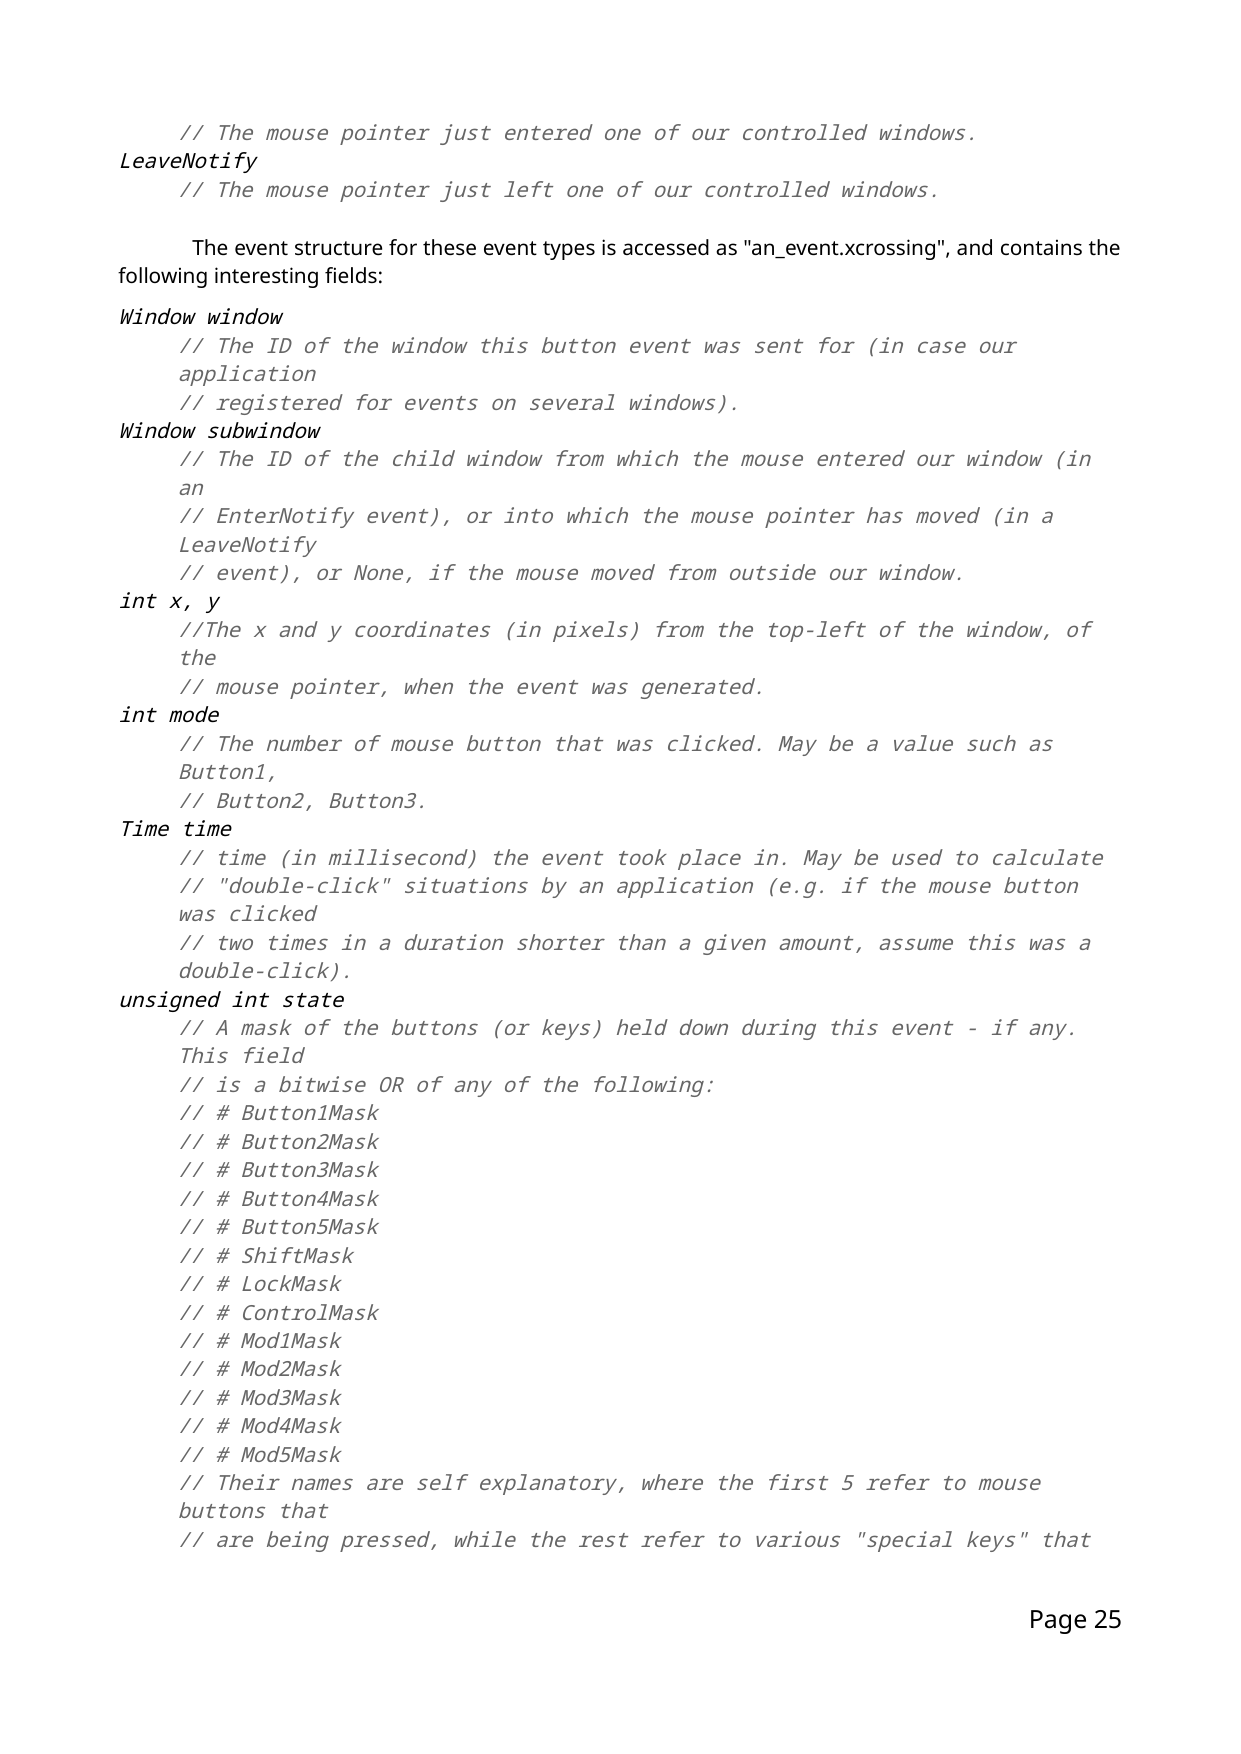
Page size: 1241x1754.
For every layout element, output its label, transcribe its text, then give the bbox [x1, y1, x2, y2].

list // # Mod3Mask [177, 1383, 1122, 1411]
list //The x and y coordinates (in pixels) from the top-left of the window, of the [177, 615, 1122, 672]
list // Their names are self explanatory, where the first 5 refer to mouse buttons that [177, 1468, 1122, 1525]
list // Button2, Button3. [177, 786, 1122, 814]
list // # Button5Mask [177, 1212, 1122, 1241]
list // # LockMask [177, 1269, 1122, 1298]
list // registered for events on several windows). [177, 388, 1122, 416]
list // are being pressed, while the rest refer to various "special keys" that [177, 1525, 1122, 1553]
subtitle int mode [118, 700, 1122, 729]
list // two times in a duration shorter than a given amount, assume this was a double-click). [177, 928, 1122, 985]
list // # Mod2Mask [177, 1354, 1122, 1383]
list // mouse pointer, when the event was generated. [177, 672, 1122, 700]
list // The mouse pointer just left one of our controlled windows. [177, 175, 1122, 203]
subtitle Time time [118, 814, 1122, 843]
list // # Button2Mask [177, 1127, 1122, 1155]
list // event), or None, if the mouse moved from outside our window. [177, 558, 1122, 587]
list // # ControlMask [177, 1298, 1122, 1326]
text The event structure for these event types is accessed as "an_event.xcrossing", and contains the following interesting fields: [118, 233, 1122, 290]
subtitle Window window [118, 302, 1122, 331]
subtitle Window subwindow [118, 416, 1122, 444]
list // # Button1Mask [177, 1098, 1122, 1127]
list // The number of mouse button that was clicked. May be a value such as Button1, [177, 729, 1122, 786]
list // # Mod4Mask [177, 1411, 1122, 1440]
list // # Mod1Mask [177, 1326, 1122, 1354]
list // The mouse pointer just entered one of our controlled windows. [177, 118, 1122, 147]
list // # ShiftMask [177, 1241, 1122, 1269]
list // # Mod5Mask [177, 1440, 1122, 1468]
subtitle int x, y [118, 587, 1122, 615]
list // # Button3Mask [177, 1155, 1122, 1184]
list // is a bitwise OR of any of the following: [177, 1070, 1122, 1098]
subtitle LeaveNotify [118, 147, 1122, 175]
list // time (in millisecond) the event took place in. May be used to calculate [177, 843, 1122, 871]
list // # Button4Mask [177, 1184, 1122, 1212]
list // The ID of the window this button event was sent for (in case our application [177, 331, 1122, 388]
list // "double-click" situations by an application (e.g. if the mouse button was clicked [177, 871, 1122, 928]
list // The ID of the child window from which the mouse entered our window (in an [177, 444, 1122, 501]
subtitle unsigned int state [118, 985, 1122, 1013]
list // A mask of the buttons (or keys) held down during this event - if any. This field [177, 1013, 1122, 1070]
list // EnterNotify event), or into which the mouse pointer has moved (in a LeaveNotify [177, 501, 1122, 558]
